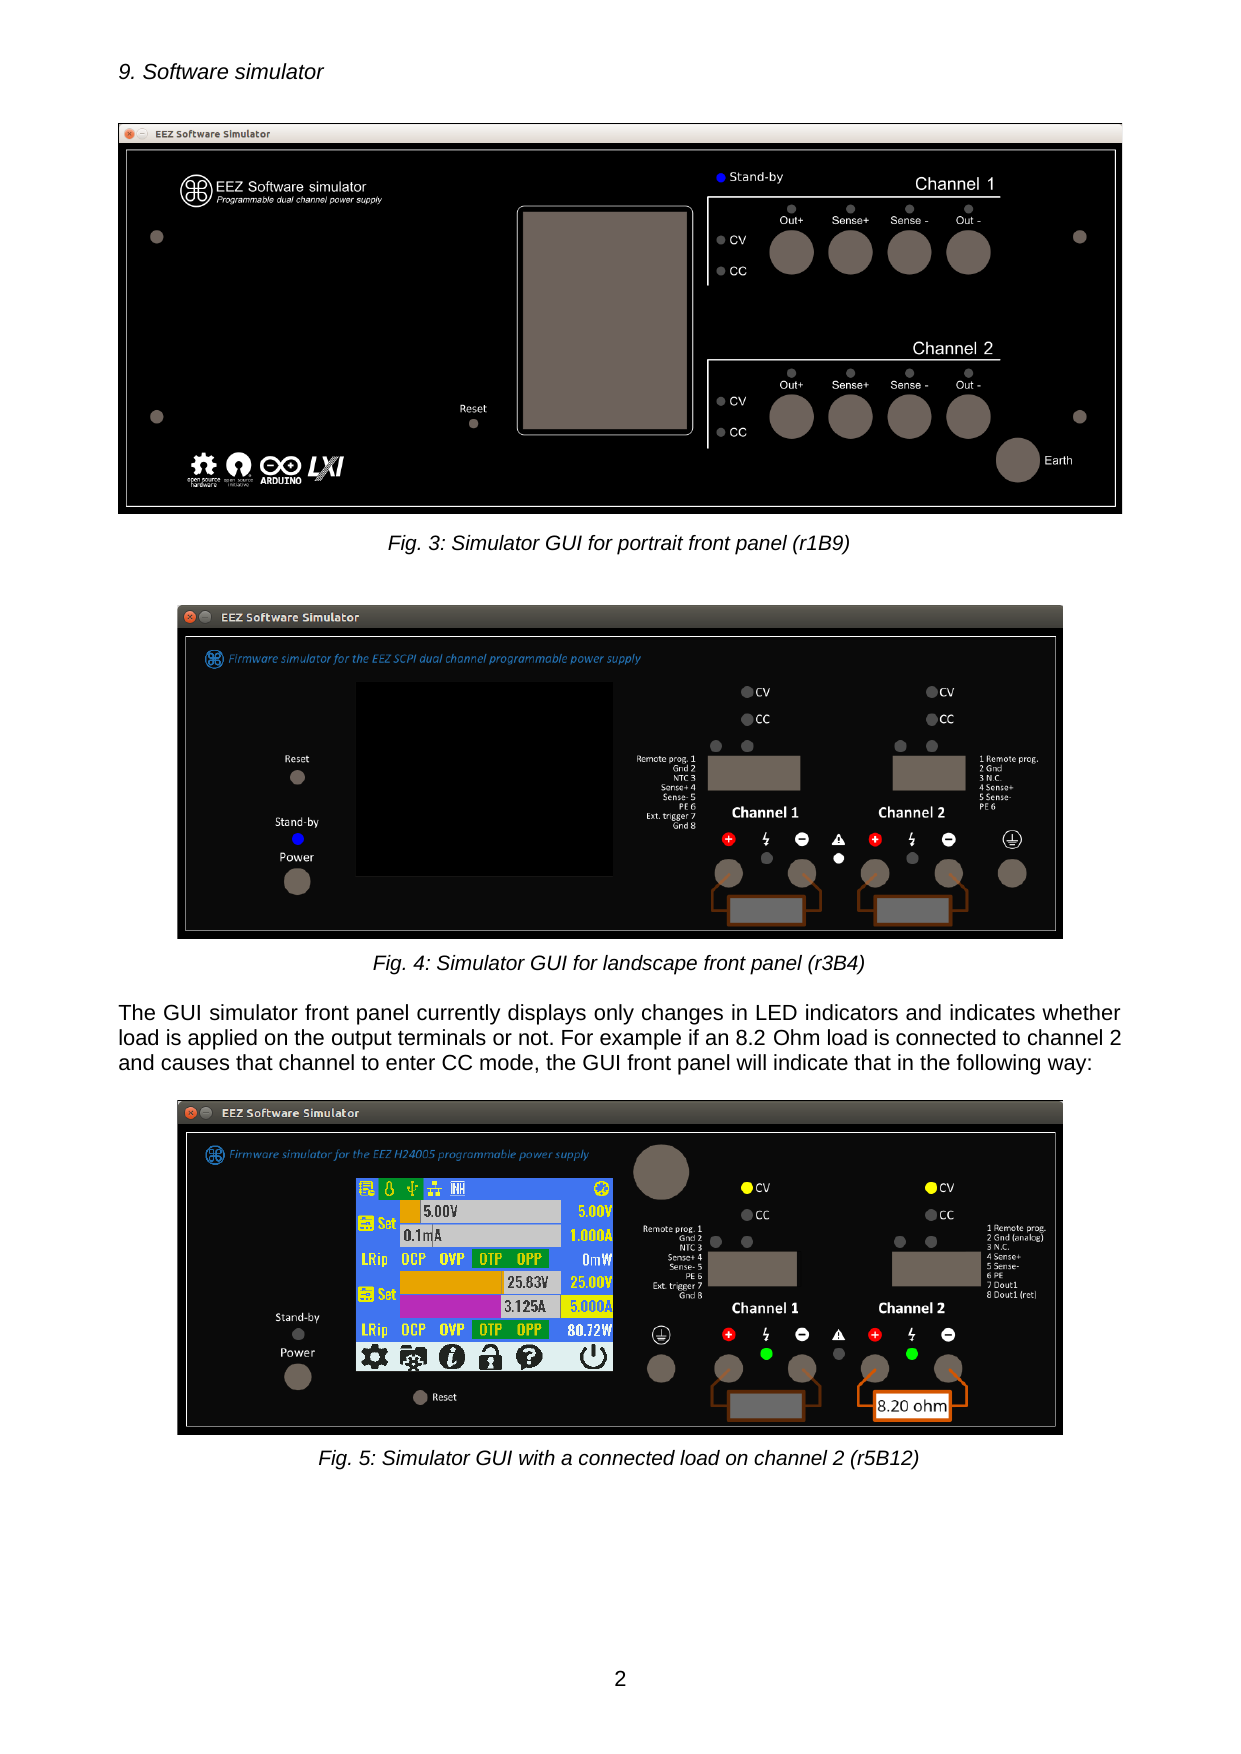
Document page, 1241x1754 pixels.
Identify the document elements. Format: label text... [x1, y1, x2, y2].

picture [177, 605, 1063, 939]
text The GUI simulator front panel currently displays only changes in LED indicators and indicates whether load is applied on the output terminals or not. For example if an 8.2 Ohm load is connected to channel 2 and causes that channel to enter CC mode, the GUI front panel will indicate that in the following way: [118, 999, 1122, 1075]
picture [118, 123, 1123, 514]
text [118, 119, 1122, 123]
text Fig. 5: Simulator GUI with a connected load on channel 2 (r5B12) [177, 1435, 1063, 1470]
picture [177, 1100, 1063, 1435]
text Fig. 3: Simulator GUI for portrait front panel (r1B9) [118, 514, 1122, 555]
text Fig. 4: Simulator GUI for landscape front panel (r3B4) [177, 939, 1063, 974]
